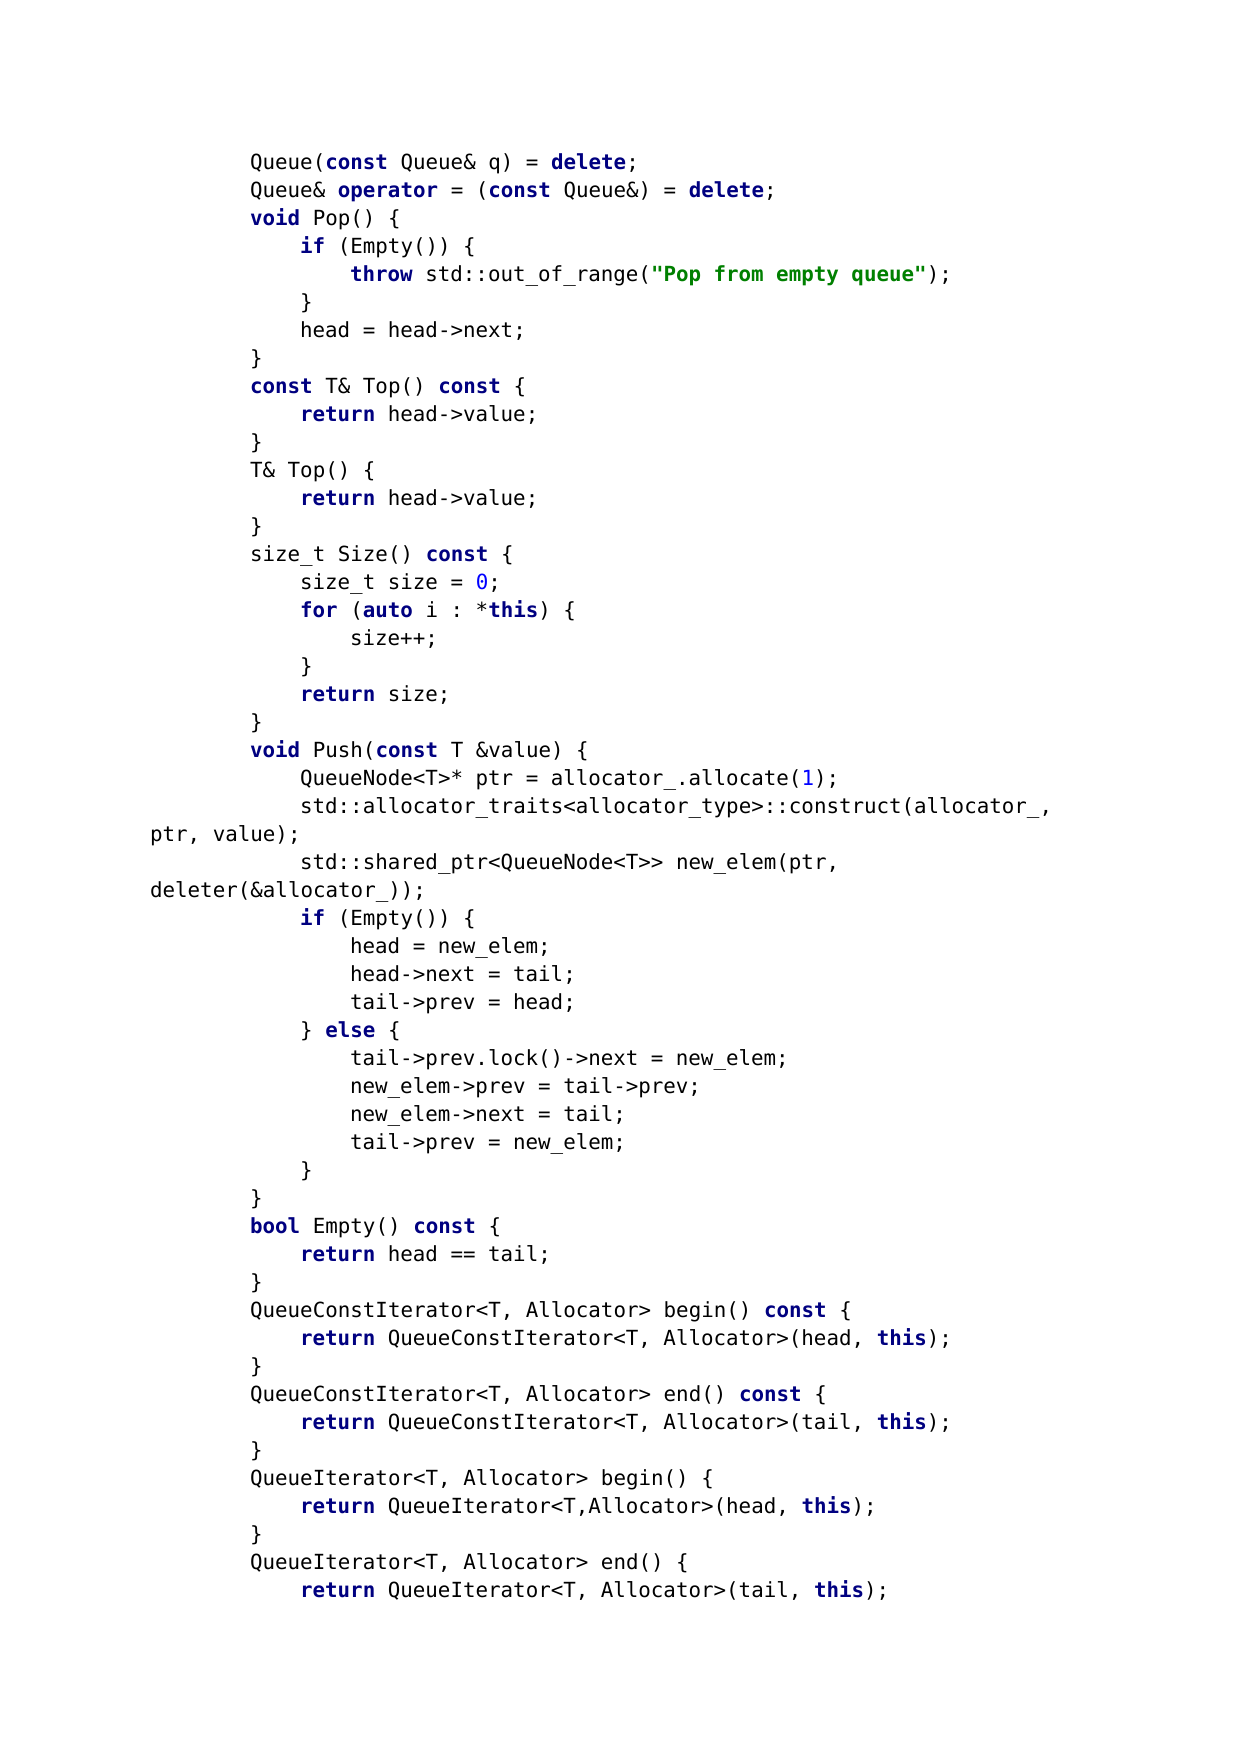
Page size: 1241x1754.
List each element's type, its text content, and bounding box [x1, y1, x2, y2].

text head = new_elem; [150, 934, 1090, 958]
text size_t Size() const { [150, 542, 1090, 567]
text QueueIterator<T, Allocator> begin() { [150, 1466, 1090, 1490]
text void Pop() { [150, 206, 1090, 230]
text new_elem->prev = tail->prev; [150, 1074, 1090, 1098]
text Queue(const Queue& q) = delete; [150, 150, 1090, 174]
text } [150, 654, 1090, 679]
text } [150, 1522, 1090, 1546]
text void Push(const T &value) { [150, 738, 1090, 763]
text } [150, 710, 1090, 735]
text return size; [150, 682, 1090, 707]
text tail->prev = new_elem; [150, 1130, 1090, 1154]
text return head->value; [150, 486, 1090, 511]
text size_t size = 0; [150, 570, 1090, 594]
text } [150, 1270, 1090, 1294]
text } [150, 346, 1090, 370]
text if (Empty()) { [150, 906, 1090, 930]
text } [150, 1186, 1090, 1210]
text QueueConstIterator<T, Allocator> end() const { [150, 1382, 1090, 1406]
text return QueueConstIterator<T, Allocator>(tail, this); [150, 1410, 1090, 1434]
text size++; [150, 626, 1090, 651]
text return QueueIterator<T, Allocator>(tail, this); [150, 1578, 1090, 1602]
text QueueIterator<T, Allocator> end() { [150, 1550, 1090, 1574]
text } [150, 1438, 1090, 1462]
text std::allocator_traits<allocator_type>::construct(allocator_, ptr, value); [150, 794, 1090, 847]
text return QueueConstIterator<T, Allocator>(head, this); [150, 1326, 1090, 1350]
text return QueueIterator<T,Allocator>(head, this); [150, 1494, 1090, 1518]
text head = head->next; [150, 318, 1090, 342]
text } [150, 1158, 1090, 1182]
text } [150, 1354, 1090, 1378]
text T& Top() { [150, 458, 1090, 482]
text head->next = tail; [150, 962, 1090, 986]
text tail->prev = head; [150, 990, 1090, 1014]
text new_elem->next = tail; [150, 1102, 1090, 1126]
text return head == tail; [150, 1242, 1090, 1266]
text QueueConstIterator<T, Allocator> begin() const { [150, 1298, 1090, 1322]
text throw std::out_of_range("Pop from empty queue"); [150, 262, 1090, 286]
text return head->value; [150, 402, 1090, 426]
text std::shared_ptr<QueueNode<T>> new_elem(ptr, deleter(&allocator_)); [150, 850, 1090, 902]
text } [150, 430, 1090, 454]
text if (Empty()) { [150, 234, 1090, 258]
text } else { [150, 1018, 1090, 1042]
text for (auto i : *this) { [150, 598, 1090, 623]
text QueueNode<T>* ptr = allocator_.allocate(1); [150, 766, 1090, 791]
text bool Empty() const { [150, 1214, 1090, 1238]
text tail->prev.lock()->next = new_elem; [150, 1046, 1090, 1070]
text const T& Top() const { [150, 374, 1090, 398]
text } [150, 514, 1090, 538]
text } [150, 290, 1090, 314]
text Queue& operator = (const Queue&) = delete; [150, 178, 1090, 202]
